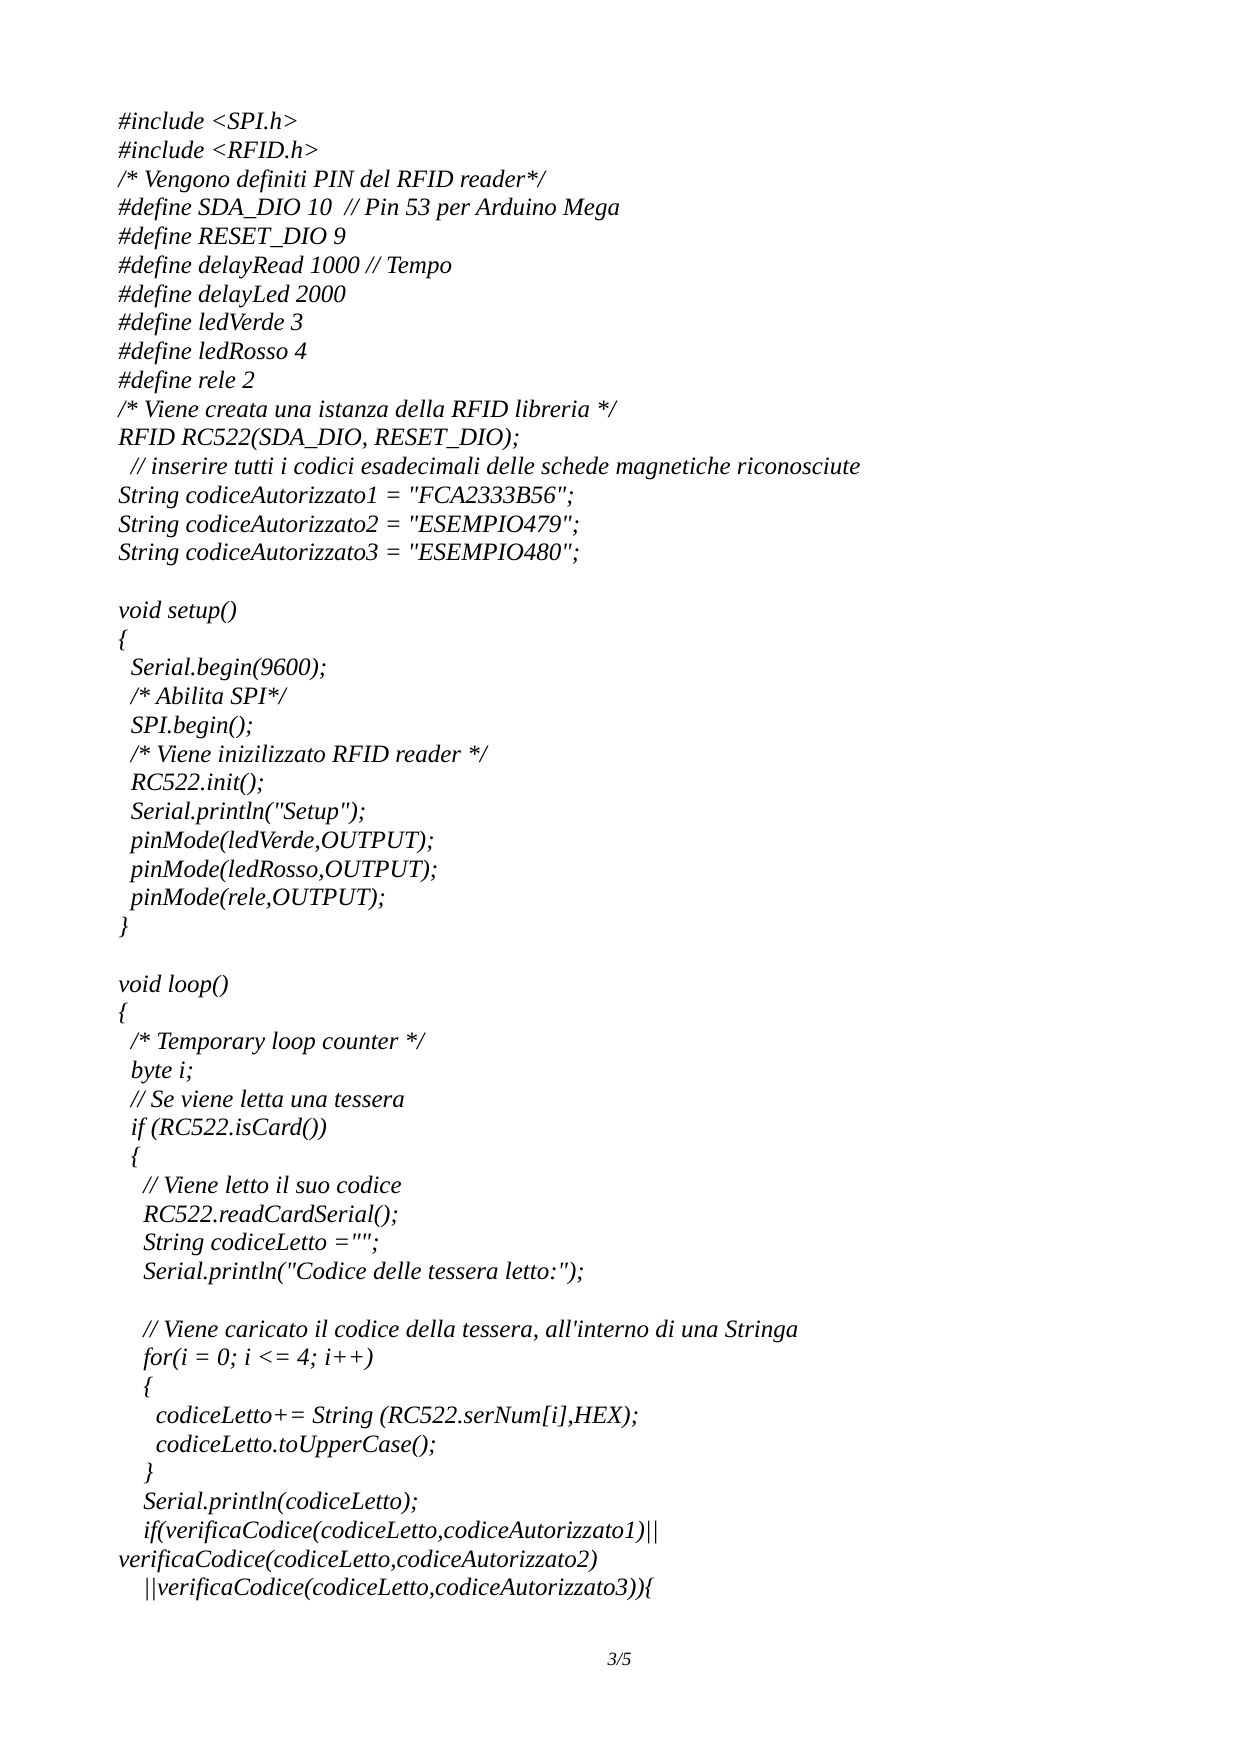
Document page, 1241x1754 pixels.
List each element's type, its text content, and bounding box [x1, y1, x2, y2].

text #include <SPI.h> #include <RFID.h> /* Vengono definiti PIN del RFID reader*/ #define SDA_DIO 10 // Pin 53 per Arduino Mega #define RESET_DIO 9 #define delayRead 1000 // Tempo #define delayLed 2000 #define ledVerde 3 #define ledRosso 4 #define rele 2 /* Viene creata una istanza della RFID libreria */ RFID RC522(SDA_DIO, RESET_DIO); // inserire tutti i codici esadecimali delle schede magnetiche riconosciute String codiceAutorizzato1 = "FCA2333B56"; String codiceAutorizzato2 = "ESEMPIO479"; String codiceAutorizzato3 = "ESEMPIO480"; void setup() { Serial.begin(9600); /* Abilita SPI*/ SPI.begin(); /* Viene inizilizzato RFID reader */ RC522.init(); Serial.println("Setup"); pinMode(ledVerde,OUTPUT); pinMode(ledRosso,OUTPUT); pinMode(rele,OUTPUT); } void loop() { /* Temporary loop counter */ byte i; // Se viene letta una tessera if (RC522.isCard()) { // Viene letto il suo codice RC522.readCardSerial(); String codiceLetto =""; Serial.println("Codice delle tessera letto:"); // Viene caricato il codice della tessera, all'interno di una Stringa for(i = 0; i <= 4; i++) { codiceLetto+= String (RC522.serNum[i],HEX); codiceLetto.toUpperCase(); } Serial.println(codiceLetto); if(verificaCodice(codiceLetto,codiceAutorizzato1)||verificaCodice(codiceLetto,codiceAutorizzato2) ||verificaCodice(codiceLetto,codiceAutorizzato3)){ [118, 106, 1122, 1601]
